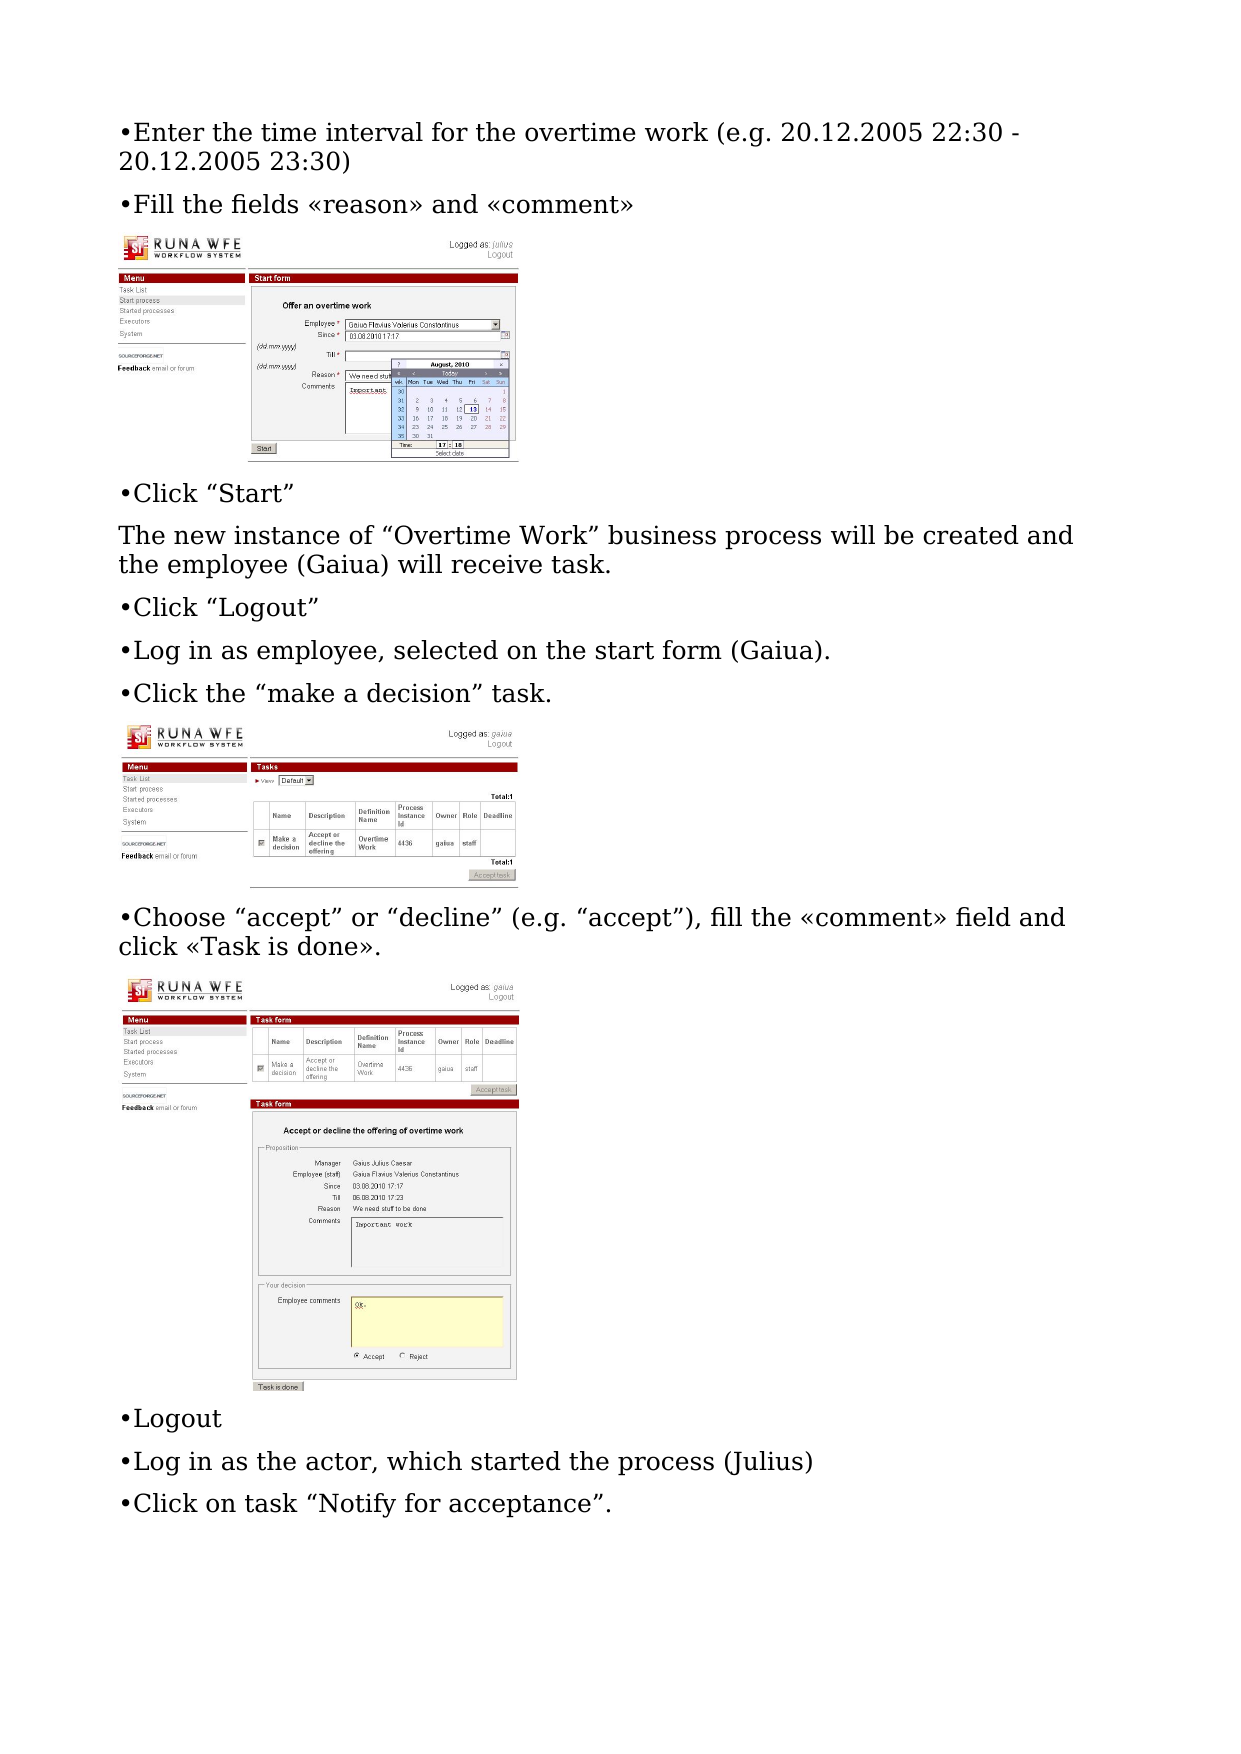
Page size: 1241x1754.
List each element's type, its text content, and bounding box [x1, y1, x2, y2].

list Click on task “Notify for acceptance”. [118, 1489, 1122, 1518]
text The new instance of “Overtime Work” business process will be created and the employee (Gaiua) will receive task. [118, 521, 1122, 580]
list Click “Start” [118, 479, 1122, 508]
list Enter the time interval for the overtime work (e.g. 20.12.2005 22:30 - 20.12.2005 23:30) [118, 118, 1122, 176]
list Choose “accept” or “decline” (e.g. “accept”), fill the «comment» field and click «Task is done». [118, 903, 1122, 961]
list Logout [118, 1404, 1122, 1433]
list Click “Logout” [118, 593, 1122, 622]
list Log in as the actor, which started the process (Julius) [118, 1447, 1122, 1476]
list Fill the fields «reason» and «comment» [118, 190, 1122, 219]
list Click the “make a decision” task. [118, 679, 1122, 708]
list Log in as employee, selected on the start form (Gaiua). [118, 636, 1122, 665]
